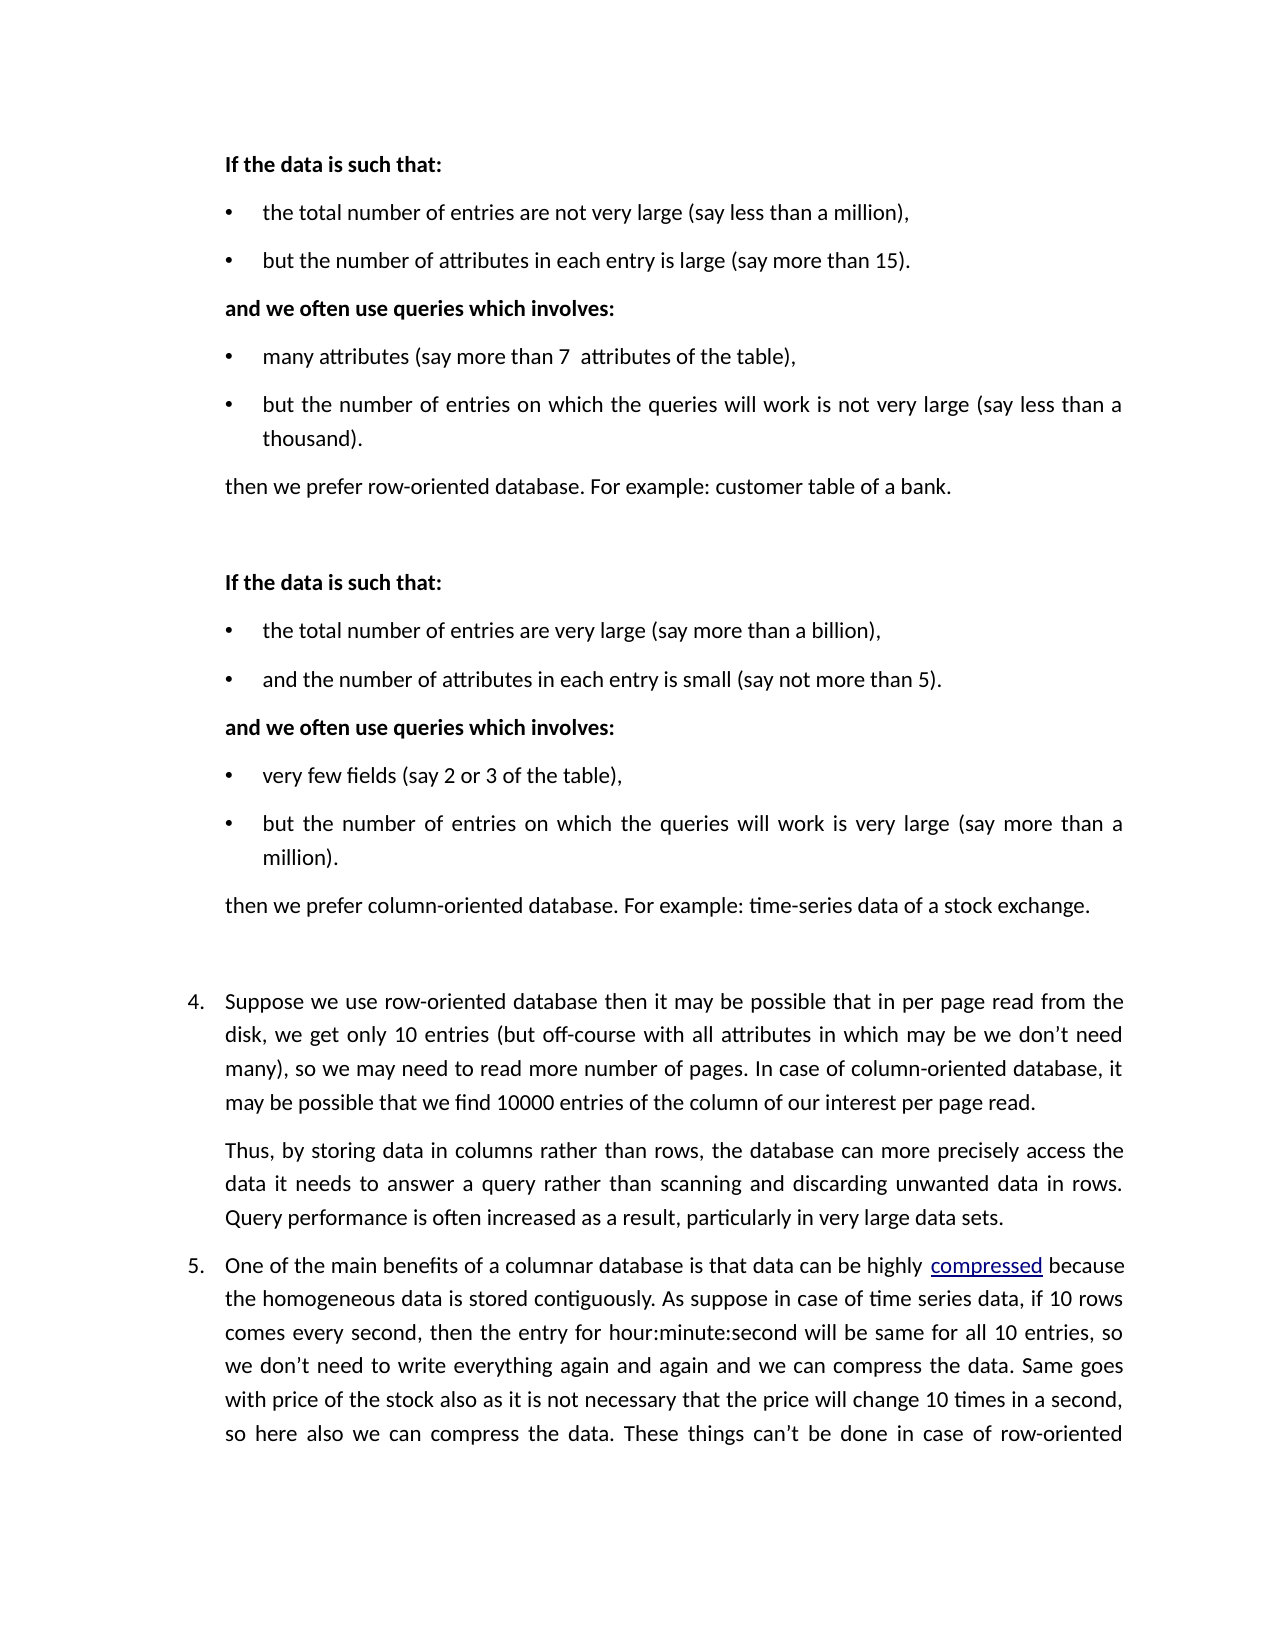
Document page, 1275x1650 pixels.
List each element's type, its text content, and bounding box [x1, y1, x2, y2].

list If the data is such that: [187, 150, 1125, 178]
list many attributes (say more than 7 attributes of the table), [225, 342, 1125, 371]
list the total number of entries are very large (say more than a billion), [225, 617, 1125, 645]
list but the number of entries on which the queries will work is very large (say more than a million). [225, 809, 1125, 871]
list Suppose we use row-oriented database then it may be possible that in per page read from the disk, we get only 10 entries (but off-course with all attributes in which may be we don’t need many), so we may need to read more number of pages. In case of column-oriented database, it may be possible that we find 10000 entries of the column of our interest per page read. [187, 987, 1125, 1116]
list Thus, by storing data in columns rather than rows, the database can more precisely access the data it needs to answer a query rather than scanning and discarding unwanted data in rows. Query performance is often increased as a result, particularly in very large data sets. [187, 1136, 1125, 1231]
list but the number of attributes in each entry is large (say more than 15). [225, 246, 1125, 274]
list and we often use queries which involves: [187, 713, 1125, 741]
list very few fields (say 2 or 3 of the table), [225, 761, 1125, 789]
list and the number of attributes in each entry is small (say not more than 5). [225, 665, 1125, 693]
list If the data is such that: [187, 568, 1125, 597]
list then we prefer row-oriented database. For example: customer table of a bank. [187, 472, 1125, 500]
list the total number of entries are not very large (say less than a million), [225, 198, 1125, 226]
list and we often use queries which involves: [187, 294, 1125, 322]
list then we prefer column-oriented database. For example: time-series data of a stock exchange. [187, 891, 1125, 919]
list One of the main benefits of a columnar database is that data can be highly compressed because the homogeneous data is stored contiguously. As suppose in case of time series data, if 10 rows comes every second, then the entry for hour:minute:second will be same for all 10 entries, so we don’t need to write everything again and again and we can compress the data. Same goes with price of the stock also as it is not necessary that the price will change 10 times in a second, so here also we can compress the data. These things can’t be done in case of row-oriented [187, 1251, 1125, 1447]
list but the number of entries on which the queries will work is not very large (say less than a thousand). [225, 391, 1125, 452]
